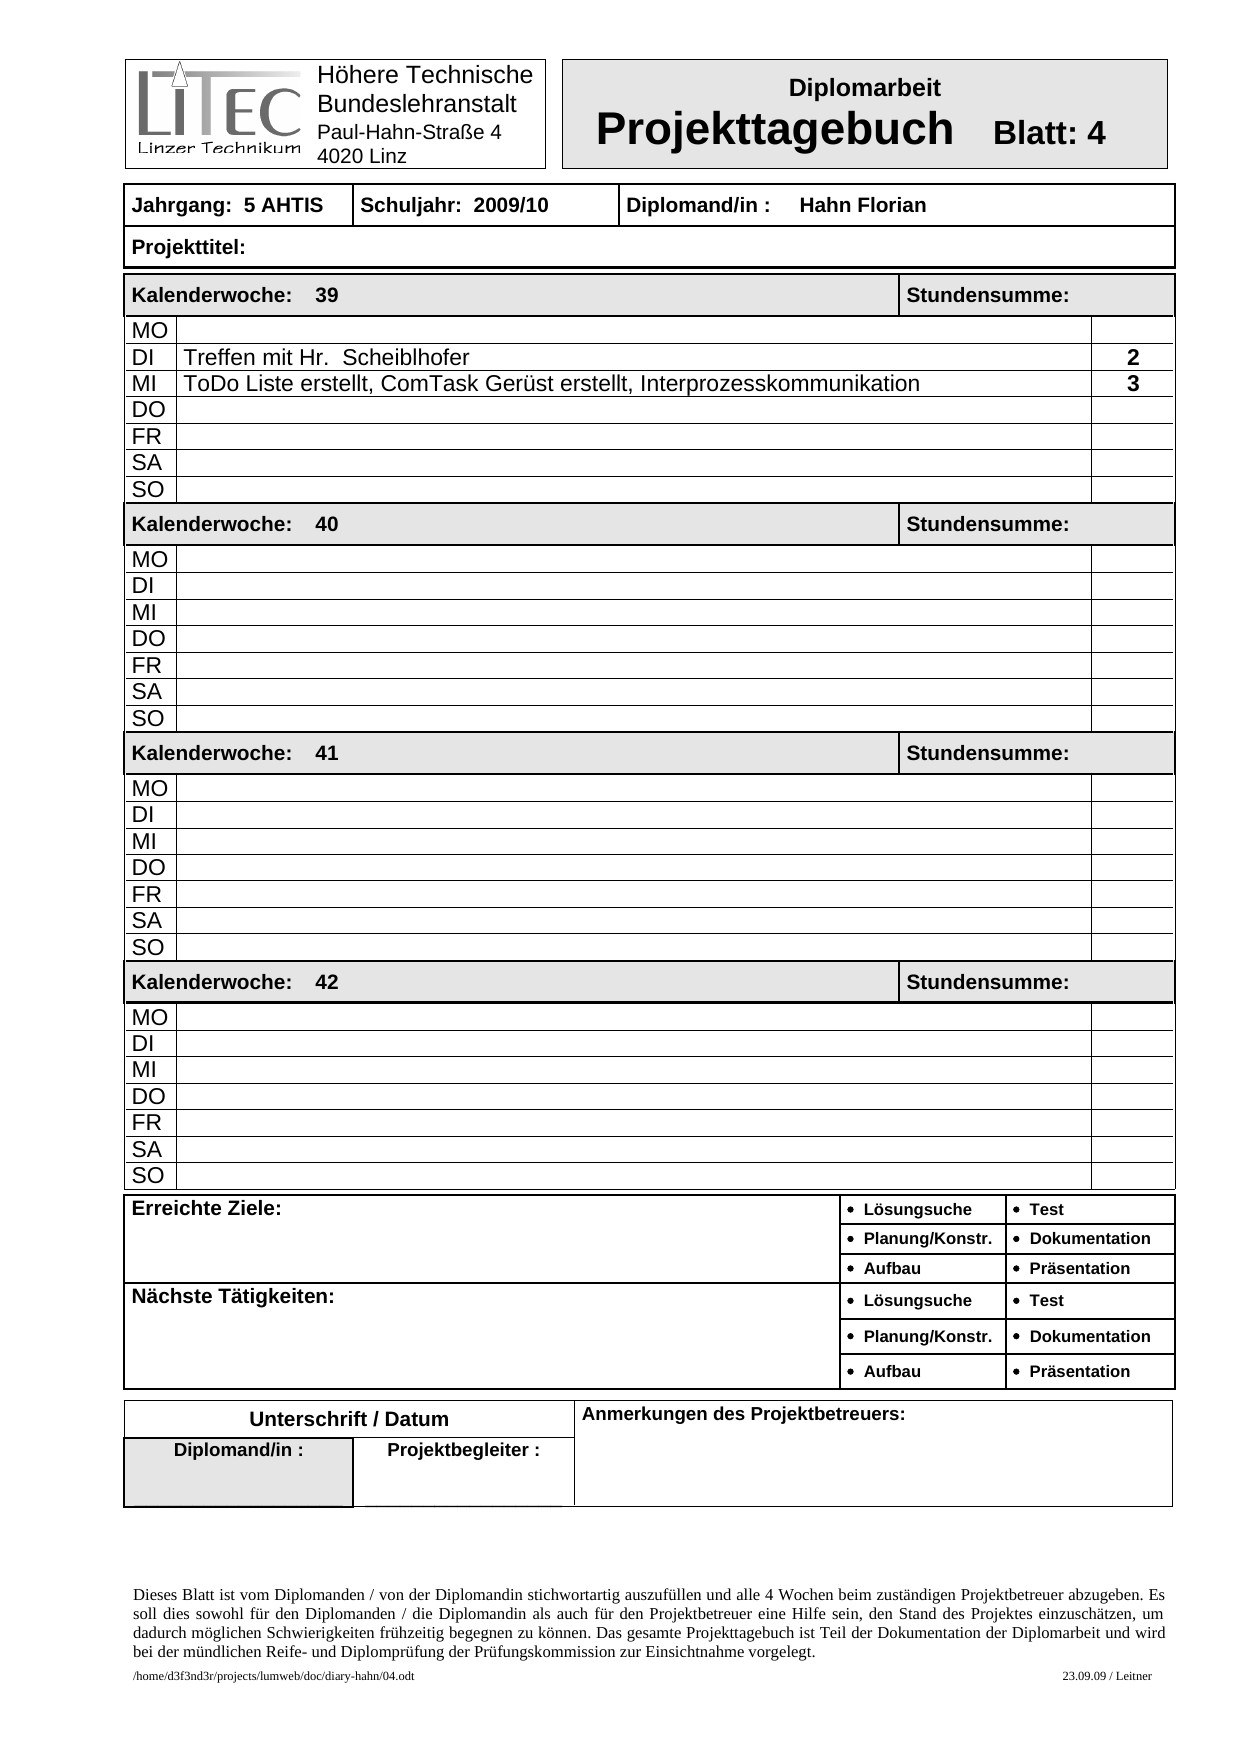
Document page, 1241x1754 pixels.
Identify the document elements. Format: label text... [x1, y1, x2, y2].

table_cell [1092, 396, 1175, 423]
table_cell [177, 775, 1091, 801]
table_cell Treffen mit Hr. Scheiblhofer [177, 344, 1091, 370]
table_cell [177, 881, 1091, 907]
table_cell [177, 573, 1091, 599]
table_cell DI [125, 572, 176, 599]
table_cell ToDo Liste erstellt, ComTask Gerüst erstellt, Interprozesskommunikation [177, 371, 1091, 396]
table_cell MO [125, 544, 176, 572]
table_cell  Aufbau [841, 1355, 1005, 1388]
table_cell [1092, 625, 1175, 652]
table_cell [177, 653, 1091, 678]
table_cell [1092, 1109, 1175, 1136]
table_cell Kalenderwoche: 41 [125, 731, 898, 773]
table_cell DI [125, 801, 176, 827]
table_cell  Dokumentation [1007, 1320, 1174, 1353]
table_cell DO [125, 854, 176, 880]
table_cell [1092, 544, 1175, 572]
table_cell Projekttitel: [125, 227, 1174, 266]
table_cell [1092, 1001, 1175, 1030]
table_cell [177, 1137, 1091, 1162]
table_cell [177, 1110, 1091, 1136]
table_header Schuljahr: 2009/10 [354, 185, 618, 225]
table_cell [1092, 828, 1175, 854]
table_cell [177, 546, 1091, 572]
table_cell MI [125, 370, 176, 396]
table_header Stundensumme: [900, 275, 1174, 315]
table_cell  Planung/Konstr. [841, 1320, 1005, 1353]
table_cell DI [125, 343, 176, 370]
table_header Erreichte Ziele: [125, 1196, 839, 1282]
table_cell [1092, 652, 1175, 678]
table_cell Kalenderwoche: 40 [125, 502, 898, 544]
table_cell [1092, 705, 1175, 731]
table_cell [177, 679, 1091, 704]
table_cell SA [125, 1136, 176, 1162]
table_cell [177, 317, 1091, 343]
table_cell MO [125, 1001, 176, 1030]
table_cell  Lösungsuche [841, 1284, 1005, 1317]
table_cell DI [125, 1030, 176, 1056]
table_cell [177, 1031, 1091, 1056]
table_cell [1092, 599, 1175, 625]
table_cell [1092, 1136, 1175, 1162]
table_cell [177, 1004, 1091, 1030]
table_cell [1092, 907, 1175, 933]
table_cell Stundensumme: [900, 960, 1174, 1001]
table_cell 2 [1092, 343, 1175, 370]
table_cell [177, 1084, 1091, 1109]
table_cell [177, 450, 1091, 476]
table_cell Projektbegleiter : _________________ [354, 1438, 574, 1506]
table_cell [177, 477, 1091, 502]
table_cell [1092, 880, 1175, 907]
table_cell [177, 626, 1091, 652]
table_cell MO [125, 773, 176, 801]
table_cell MO [125, 315, 176, 343]
table_cell [177, 908, 1091, 933]
table_cell  Planung/Konstr. [841, 1225, 1005, 1252]
table_cell [177, 802, 1091, 827]
table_header Anmerkungen des Projektbetreuers: [574, 1401, 1172, 1506]
table_cell [177, 600, 1091, 625]
table_cell [177, 424, 1091, 449]
table_cell Stundensumme: [900, 731, 1174, 773]
table_cell FR [125, 1109, 176, 1136]
table_header Diplomand/in : Hahn Florian [620, 185, 1174, 225]
table_header  Test [1007, 1196, 1174, 1223]
table_cell MI [125, 599, 176, 625]
table_cell [177, 706, 1091, 731]
table_cell [1092, 476, 1175, 502]
table_cell  Präsentation [1007, 1355, 1174, 1388]
table_cell SA [125, 449, 176, 476]
table_cell [1092, 854, 1175, 880]
table_cell SO [125, 705, 176, 731]
table_cell Kalenderwoche: 42 [125, 960, 898, 1001]
table_cell [1092, 801, 1175, 827]
table_cell [1092, 1056, 1175, 1083]
table_cell SO [125, 476, 176, 502]
table_cell [1092, 1083, 1175, 1109]
table_header  Lösungsuche [841, 1196, 1005, 1223]
table_cell FR [125, 423, 176, 449]
table_cell  Aufbau [841, 1255, 1005, 1282]
table_cell [1092, 572, 1175, 599]
table_cell  Dokumentation [1007, 1225, 1174, 1252]
table_cell SO [125, 1162, 176, 1189]
table_cell [1092, 423, 1175, 449]
table_cell FR [125, 880, 176, 907]
table_cell [1092, 1162, 1175, 1189]
table_cell DO [125, 625, 176, 652]
table_cell [1092, 1030, 1175, 1056]
table_cell [177, 934, 1091, 960]
table_header Unterschrift / Datum [125, 1401, 574, 1437]
table_cell [1092, 449, 1175, 476]
table_cell [1092, 315, 1175, 343]
table_cell FR [125, 652, 176, 678]
table_cell [177, 855, 1091, 880]
table_cell [1092, 933, 1175, 960]
table_cell [177, 1163, 1091, 1189]
table_cell  Test [1007, 1284, 1174, 1317]
table_header Jahrgang: 5 AHTIS [125, 185, 352, 225]
table_cell Stundensumme: [900, 502, 1174, 544]
table_cell DO [125, 1083, 176, 1109]
table_cell SA [125, 907, 176, 933]
table_cell [177, 1057, 1091, 1083]
table_cell [1092, 773, 1175, 801]
table_cell 3 [1092, 370, 1175, 396]
table_cell MI [125, 1056, 176, 1083]
table_cell SA [125, 678, 176, 704]
table_cell DO [125, 396, 176, 423]
table_header Kalenderwoche: 39 [125, 275, 898, 315]
table_cell Diplomand/in : __________________ [125, 1439, 352, 1506]
table_cell SO [125, 933, 176, 960]
table_cell MI [125, 828, 176, 854]
table_cell Nächste Tätigkeiten: [125, 1284, 839, 1388]
table_cell [177, 829, 1091, 854]
table_cell [1092, 678, 1175, 704]
table_cell [177, 397, 1091, 423]
table_cell  Präsentation [1007, 1255, 1174, 1282]
